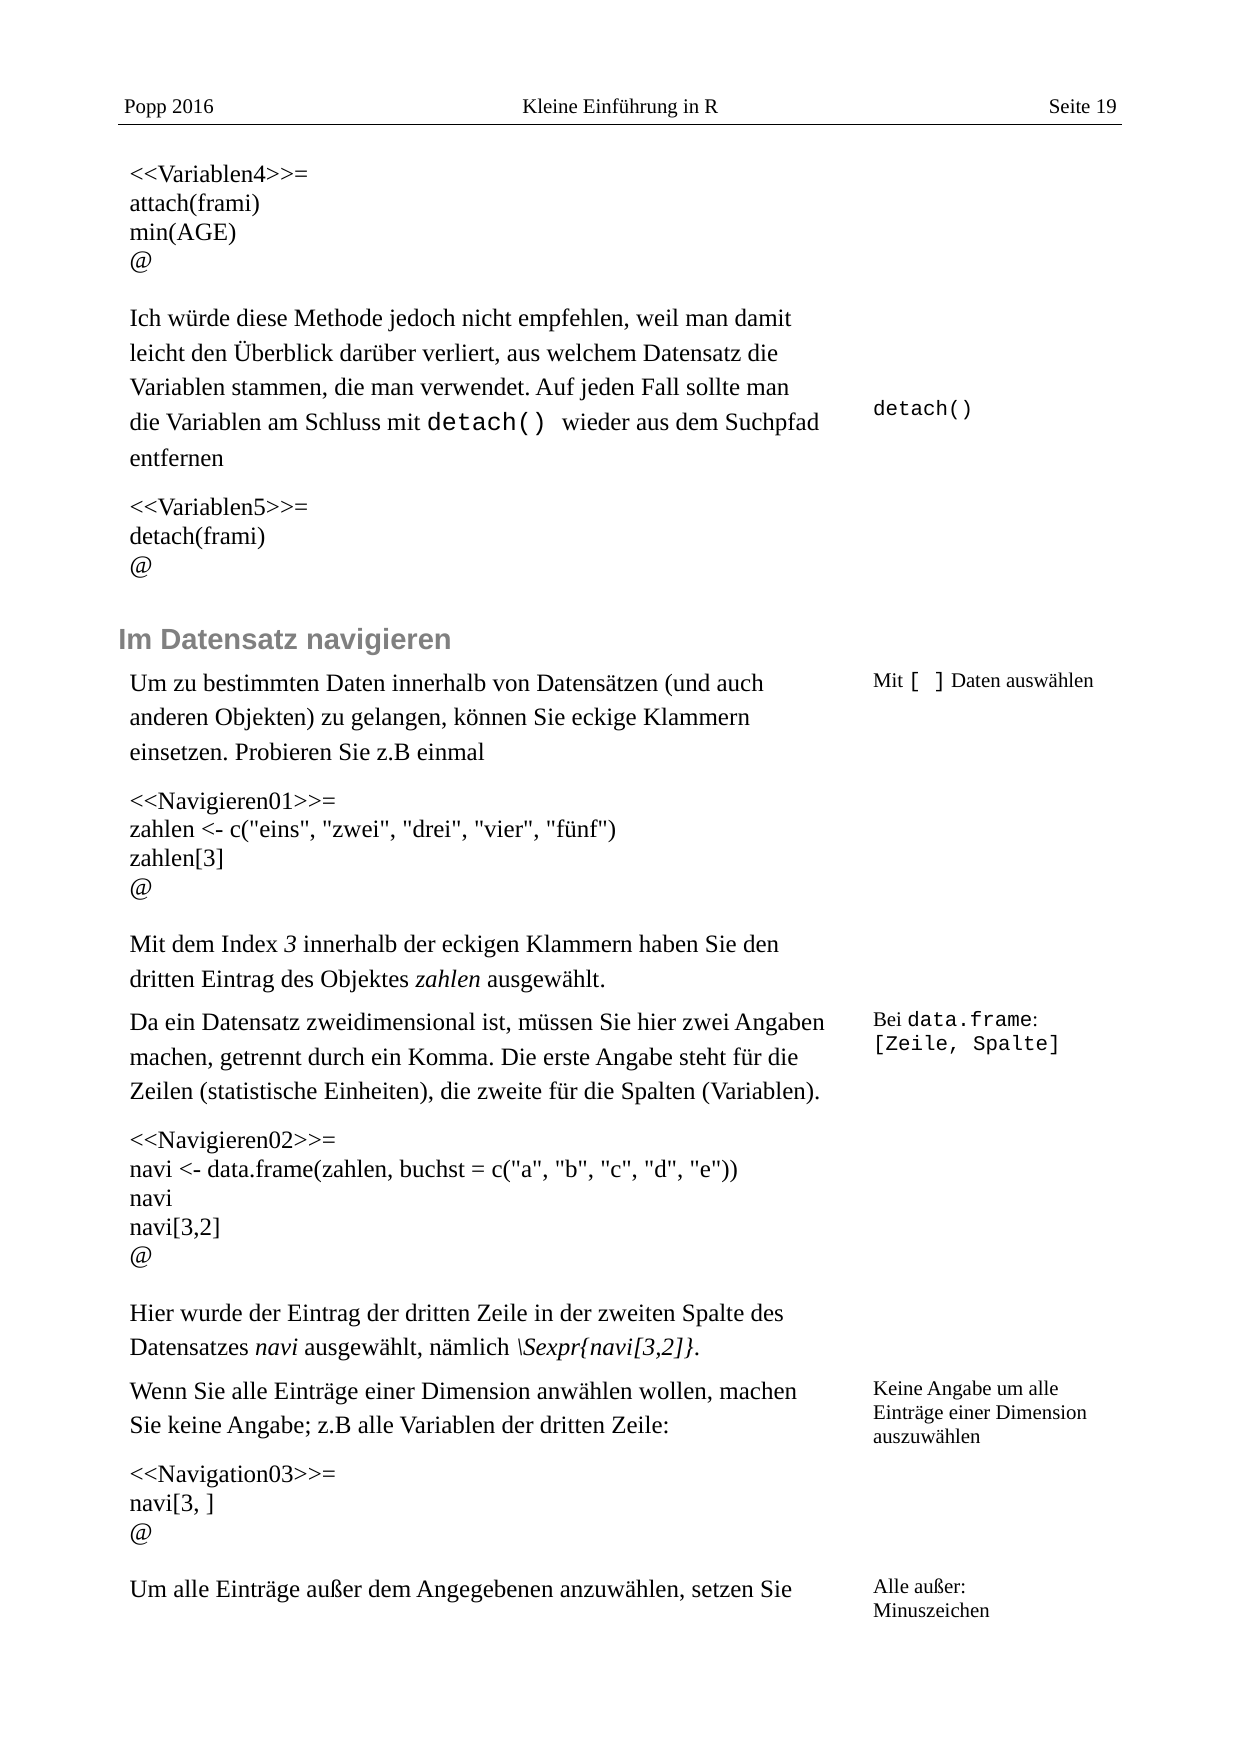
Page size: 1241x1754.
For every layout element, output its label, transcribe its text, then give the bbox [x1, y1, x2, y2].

table_cell <<Variablen4>>= attach(frami) min(AGE) @ [129, 159, 855, 303]
table_cell Um alle Einträge außer dem Angegebenen anzuwählen, setzen Sie [129, 1574, 855, 1622]
table_cell detach() [855, 303, 1123, 607]
table_cell Keine Angabe um alle Einträge einer Dimension auszuwählen [855, 1376, 1123, 1574]
table_cell Wenn Sie alle Einträge einer Dimension anwählen wollen, machen Sie keine Angabe; z.B alle Variablen der dritten Zeile: <<Navigation03>>= navi[3, ] @ [129, 1376, 855, 1574]
table_cell Alle außer: Minuszeichen [855, 1574, 1123, 1622]
table_cell Bei data.frame: [Zeile, Spalte] [855, 1008, 1123, 1376]
table_cell Da ein Datensatz zweidimensional ist, müssen Sie hier zwei Angaben machen, getrennt durch ein Komma. Die erste Angabe steht für die Zeilen (statistische Einheiten), die zweite für die Spalten (Variablen). <<Navigieren02>>= navi <- data.frame(zahlen, buchst = c("a", "b", "c", "d", "e")) navi navi[3,2] @ Hier wurde der Eintrag der dritten Zeile in der zweiten Spalte des Datensatzes navi ausgewählt, nämlich \Sexpr{navi[3,2]}. [129, 1008, 855, 1376]
table_cell [855, 159, 1123, 303]
subtitle Im Datensatz navigieren [118, 622, 1122, 655]
table_header Um zu bestimmten Daten innerhalb von Datensätzen (und auch anderen Objekten) zu gelangen, können Sie eckige Klammern einsetzen. Probieren Sie z.B einmal <<Navigieren01>>= zahlen <- c("eins", "zwei", "drei", "vier", "fünf") zahlen[3] @ Mit dem Index 3 innerhalb der eckigen Klammern haben Sie den dritten Eintrag des Objektes zahlen ausgewählt. [129, 668, 855, 1007]
table_header Mit [ ] Daten auswählen [855, 668, 1123, 1007]
table_cell Ich würde diese Methode jedoch nicht empfehlen, weil man damit leicht den Überblick darüber verliert, aus welchem Datensatz die Variablen stammen, die man verwendet. Auf jeden Fall sollte man die Variablen am Schluss mit detach() wieder aus dem Suchpfad entfernen <<Variablen5>>= detach(frami) @ [129, 303, 855, 607]
